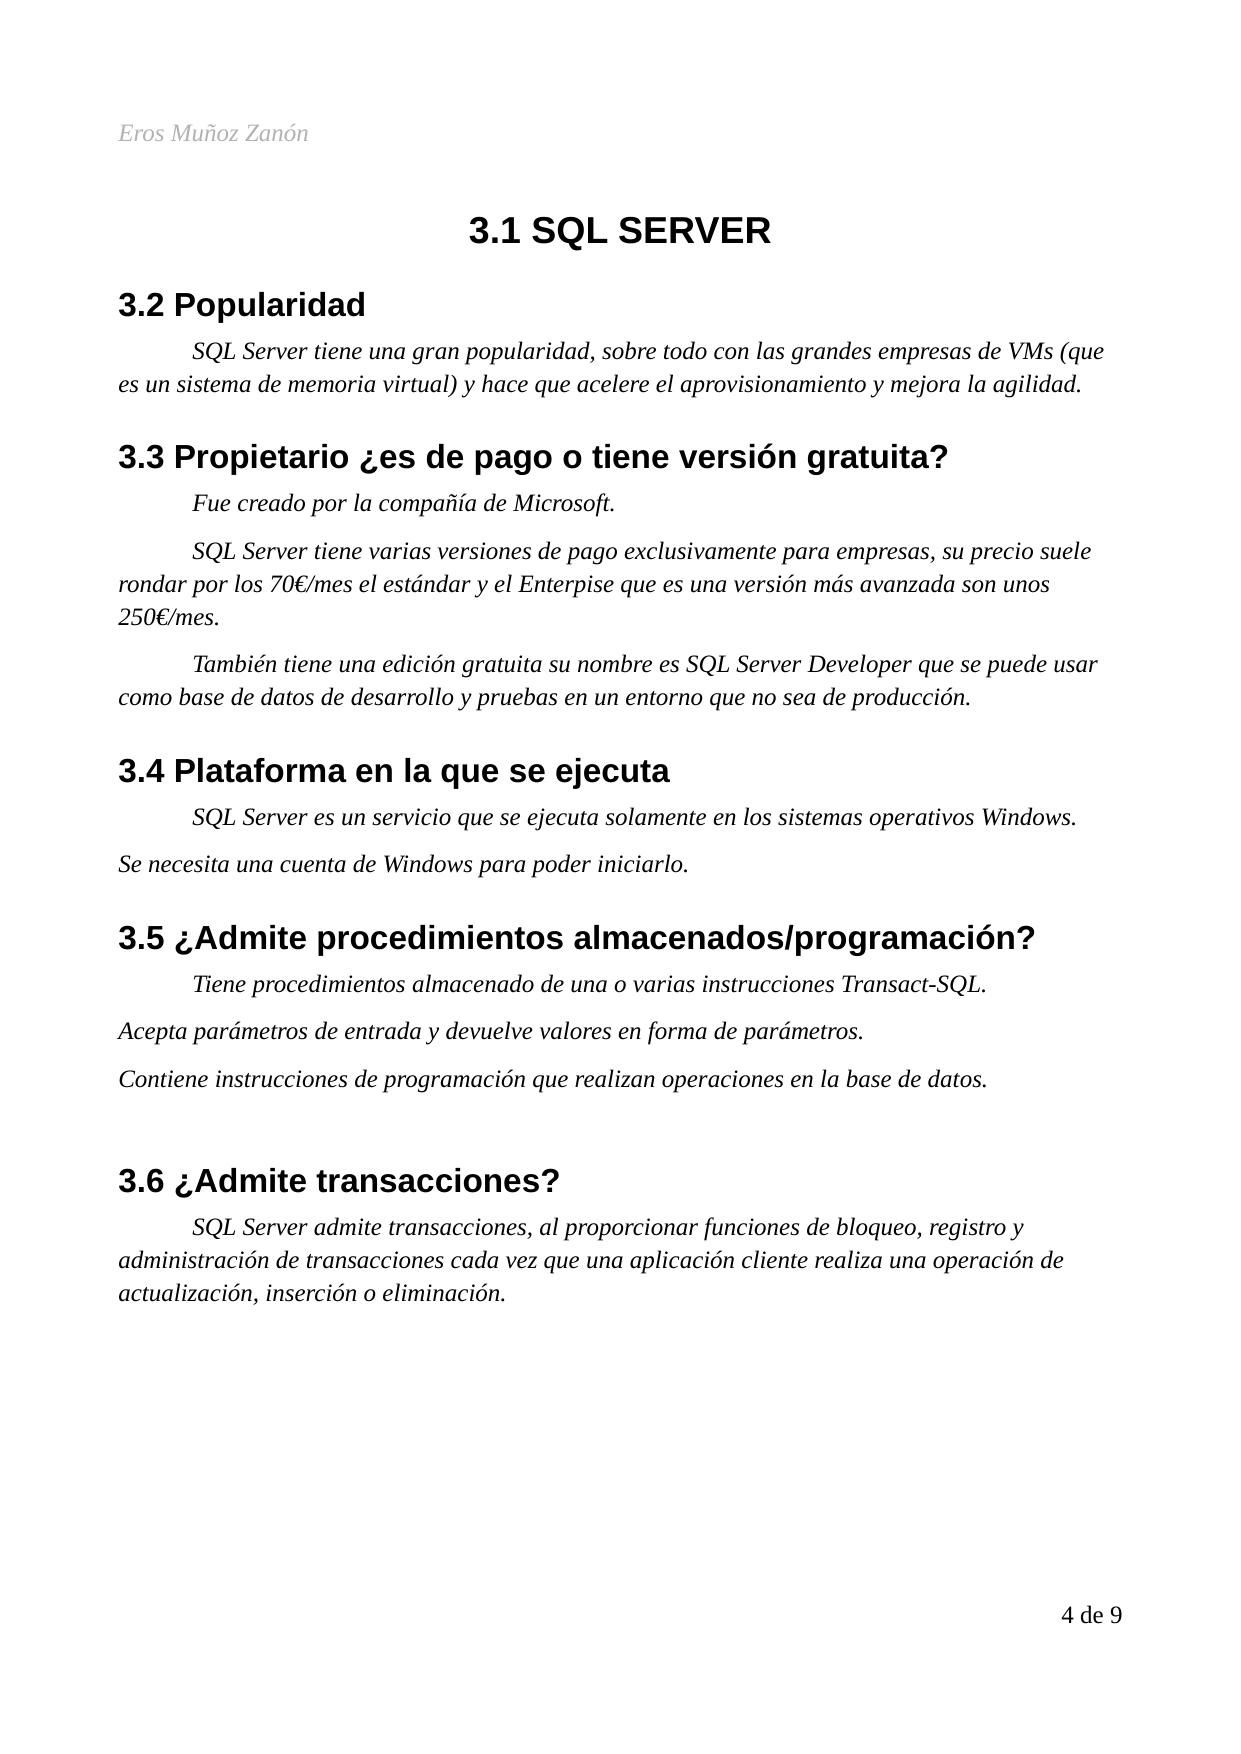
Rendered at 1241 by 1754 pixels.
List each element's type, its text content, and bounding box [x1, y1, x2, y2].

text Se necesita una cuenta de Windows para poder iniciarlo. [118, 849, 1122, 878]
text SQL Server tiene varias versiones de pago exclusivamente para empresas, su precio suele rondar por los 70€/mes el estándar y el Enterpise que es una versión más avanzada son unos 250€/mes. [118, 536, 1122, 631]
text Fue creado por la compañía de Microsoft. [118, 488, 1122, 517]
text SQL Server tiene una gran popularidad, sobre todo con las grandes empresas de VMs (que es un sistema de memoria virtual) y hace que acelere el aprovisionamiento y mejora la agilidad. [118, 336, 1122, 397]
subtitle 3.3 Propietario ¿es de pago o tiene versión gratuita? [118, 437, 1122, 476]
subtitle 3.6 ¿Admite transacciones? [118, 1161, 1122, 1199]
subtitle 3.2 Popularidad [118, 285, 1122, 323]
text También tiene una edición gratuita su nombre es SQL Server Developer que se puede usar como base de datos de desarrollo y pruebas en un entorno que no sea de producción. [118, 649, 1122, 711]
text SQL Server es un servicio que se ejecuta solamente en los sistemas operativos Windows. [118, 802, 1122, 831]
text Contiene instrucciones de programación que realizan operaciones en la base de datos. [118, 1064, 1122, 1093]
text Acepta parámetros de entrada y devuelve valores en forma de parámetros. [118, 1016, 1122, 1045]
text SQL Server admite transacciones, al proporcionar funciones de bloqueo, registro y administración de transacciones cada vez que una aplicación cliente realiza una operación de actualización, inserción o eliminación. [118, 1212, 1122, 1307]
text Tiene procedimientos almacenado de una o varias instrucciones Transact-SQL. [118, 969, 1122, 997]
subtitle 3.5 ¿Admite procedimientos almacenados/programación? [118, 918, 1122, 956]
subtitle 3.1 SQL SERVER [118, 208, 1122, 251]
subtitle 3.4 Plataforma en la que se ejecuta [118, 751, 1122, 789]
